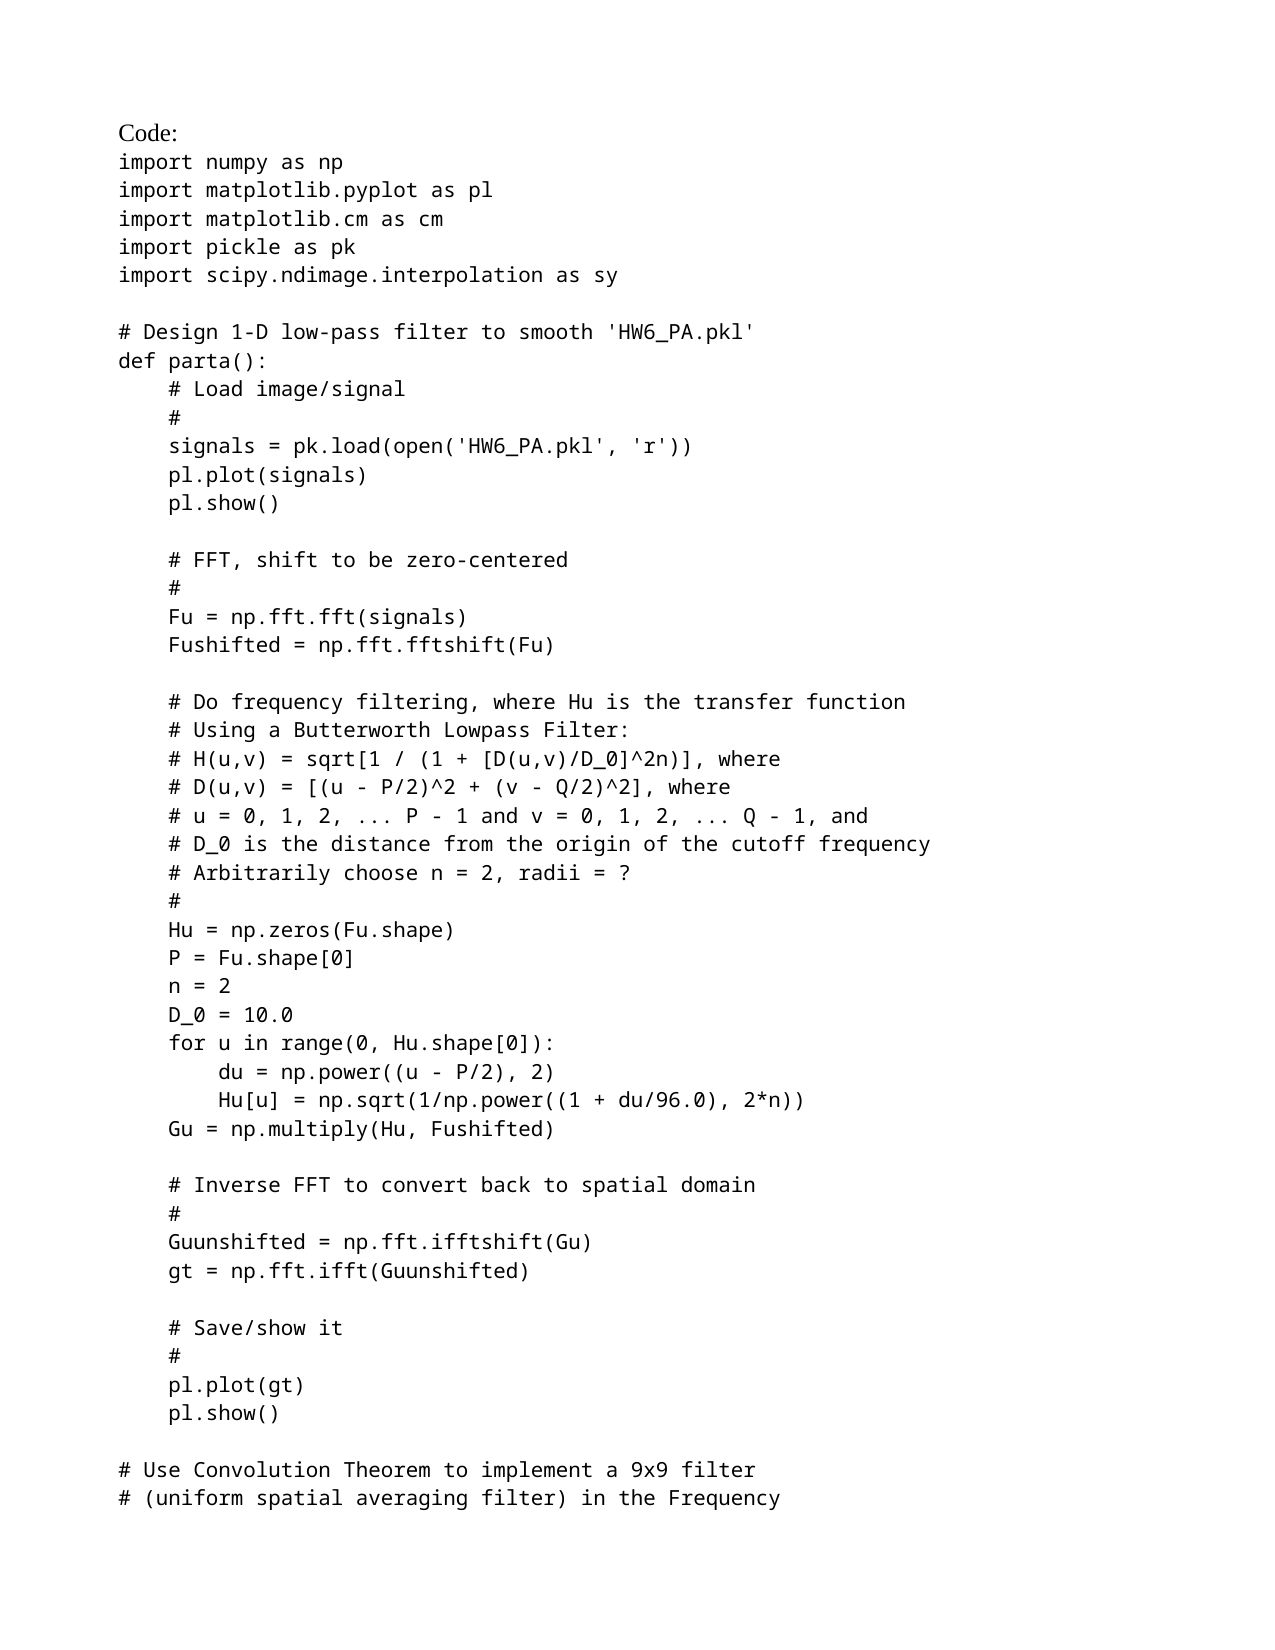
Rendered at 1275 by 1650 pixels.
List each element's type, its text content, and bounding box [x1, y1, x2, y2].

text Hu = np.zeros(Fu.shape) [118, 915, 1157, 943]
text # [118, 403, 1157, 431]
text # Inverse FFT to convert back to spatial domain [118, 1171, 1157, 1199]
text Fu = np.fft.fft(signals) [118, 602, 1157, 630]
text Guunshifted = np.fft.ifftshift(Gu) [118, 1227, 1157, 1256]
text # (uniform spatial averaging filter) in the Frequency [118, 1483, 1157, 1512]
text # [118, 886, 1157, 915]
text # [118, 573, 1157, 602]
text Hu[u] = np.sqrt(1/np.power((1 + du/96.0), 2*n)) [118, 1085, 1157, 1114]
text # D_0 is the distance from the origin of the cutoff frequency [118, 829, 1157, 858]
text # Save/show it [118, 1313, 1157, 1341]
text # Arbitrarily choose n = 2, radii = ? [118, 858, 1157, 886]
text # [118, 1199, 1157, 1227]
text pl.plot(gt) [118, 1370, 1157, 1398]
text # [118, 1341, 1157, 1370]
text Code: [118, 118, 1157, 147]
text gt = np.fft.ifft(Guunshifted) [118, 1256, 1157, 1284]
text P = Fu.shape[0] [118, 943, 1157, 972]
text def parta(): [118, 346, 1157, 374]
text import matplotlib.cm as cm [118, 204, 1157, 232]
text # Do frequency filtering, where Hu is the transfer function [118, 687, 1157, 716]
text # Design 1-D low-pass filter to smooth 'HW6_PA.pkl' [118, 317, 1157, 346]
text # Using a Butterworth Lowpass Filter: [118, 716, 1157, 744]
text n = 2 [118, 972, 1157, 1000]
text Gu = np.multiply(Hu, Fushifted) [118, 1114, 1157, 1142]
text for u in range(0, Hu.shape[0]): [118, 1028, 1157, 1057]
text # H(u,v) = sqrt[1 / (1 + [D(u,v)/D_0]^2n)], where [118, 744, 1157, 772]
text pl.plot(signals) [118, 460, 1157, 488]
text # D(u,v) = [(u - P/2)^2 + (v - Q/2)^2], where [118, 772, 1157, 801]
text du = np.power((u - P/2), 2) [118, 1057, 1157, 1085]
text import scipy.ndimage.interpolation as sy [118, 261, 1157, 289]
text pl.show() [118, 1398, 1157, 1427]
text Fushifted = np.fft.fftshift(Fu) [118, 630, 1157, 659]
text # Load image/signal [118, 374, 1157, 403]
text # FFT, shift to be zero-centered [118, 545, 1157, 573]
text signals = pk.load(open('HW6_PA.pkl', 'r')) [118, 431, 1157, 460]
text pl.show() [118, 488, 1157, 517]
text # u = 0, 1, 2, ... P - 1 and v = 0, 1, 2, ... Q - 1, and [118, 801, 1157, 829]
text import numpy as np [118, 147, 1157, 175]
text import pickle as pk [118, 232, 1157, 261]
text D_0 = 10.0 [118, 1000, 1157, 1028]
text import matplotlib.pyplot as pl [118, 175, 1157, 204]
text # Use Convolution Theorem to implement a 9x9 filter [118, 1455, 1157, 1483]
